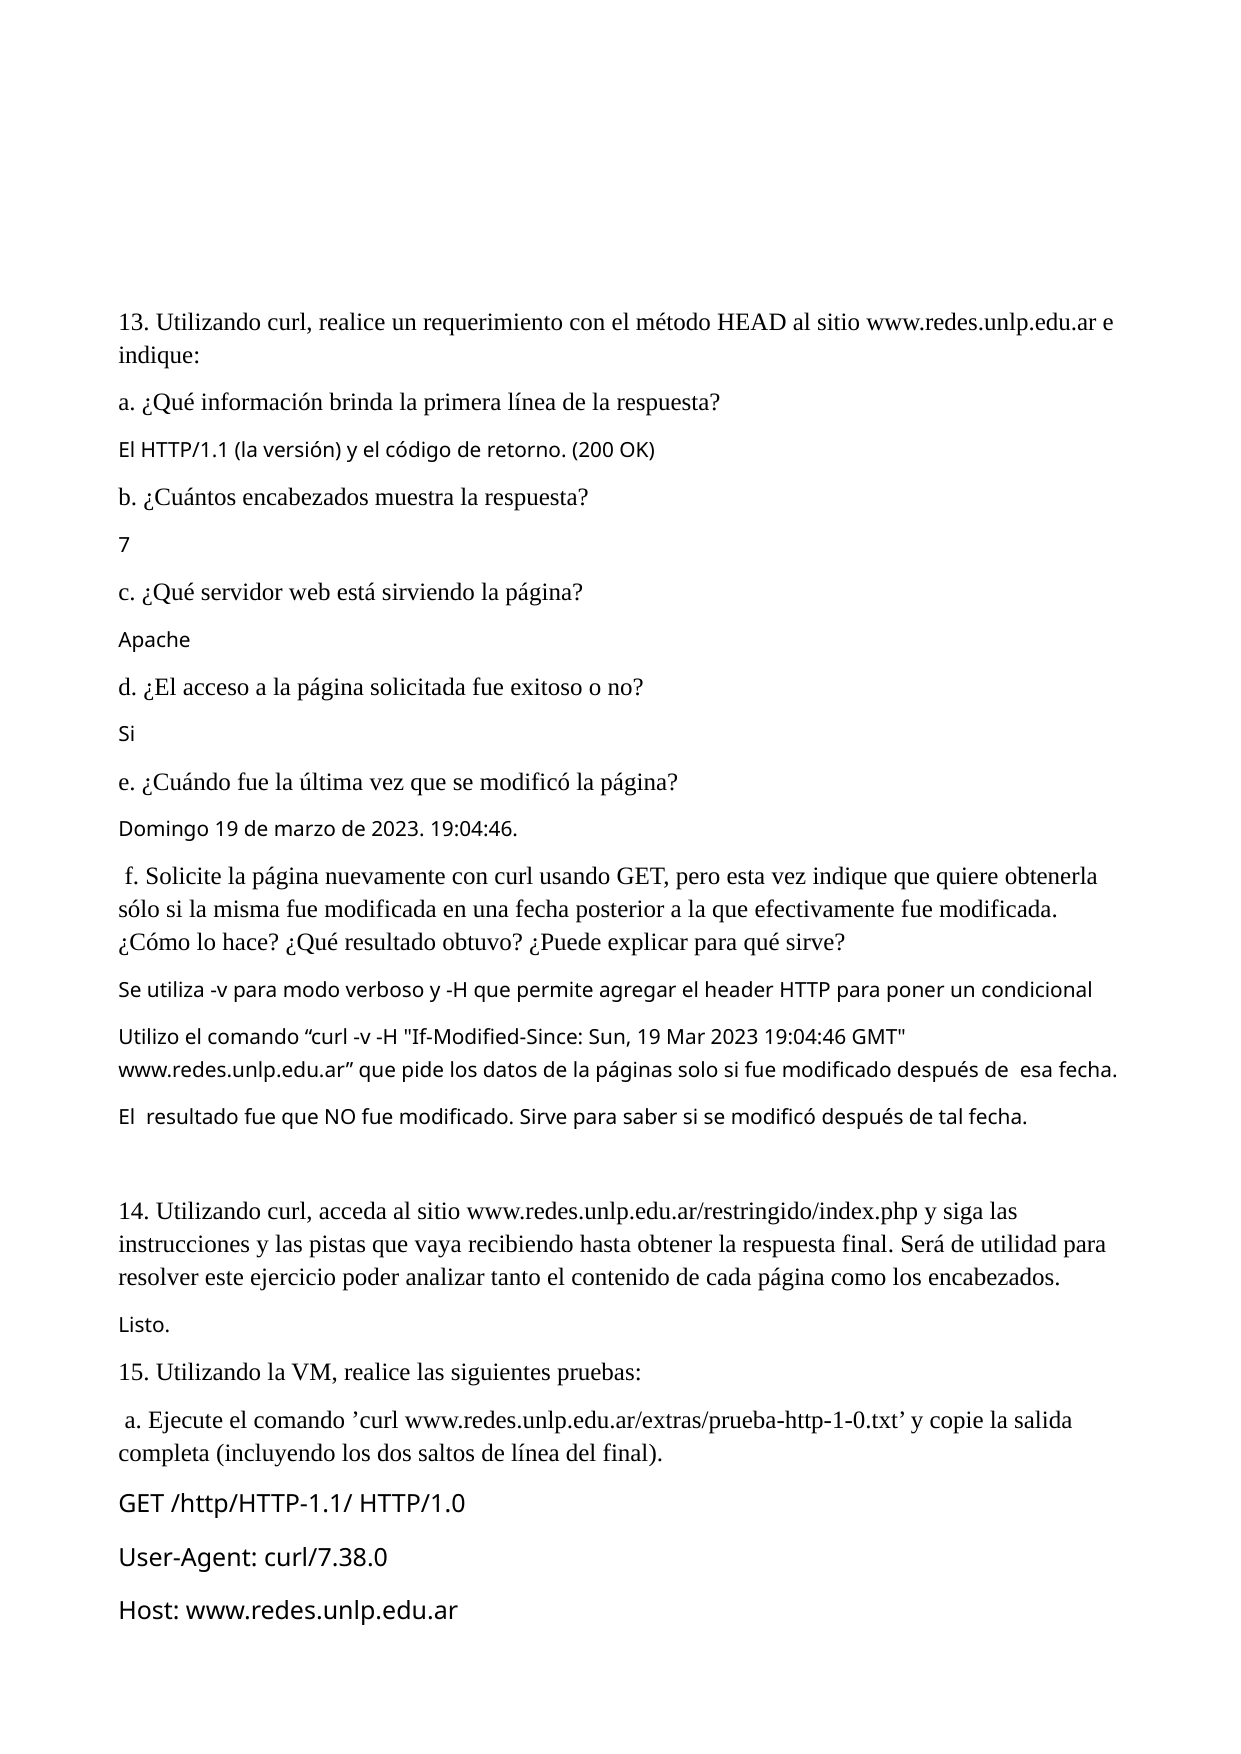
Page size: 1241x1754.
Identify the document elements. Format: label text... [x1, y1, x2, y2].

text d. ¿El acceso a la página solicitada fue exitoso o no? [118, 672, 1122, 701]
text 7 [118, 530, 1122, 558]
text 15. Utilizando la VM, realice las siguientes pruebas: [118, 1357, 1122, 1386]
text Listo. [118, 1310, 1122, 1338]
text f. Solicite la página nuevamente con curl usando GET, pero esta vez indique que quiere obtenerla sólo si la misma fue modificada en una fecha posterior a la que efectivamente fue modificada. ¿Cómo lo hace? ¿Qué resultado obtuvo? ¿Puede explicar para qué sirve? [118, 861, 1122, 956]
text Utilizo el comando “curl -v -H "If-Modified-Since: Sun, 19 Mar 2023 19:04:46 GMT" www.redes.unlp.edu.ar” que pide los datos de la páginas solo si fue modificado después de esa fecha. [118, 1022, 1122, 1083]
text c. ¿Qué servidor web está sirviendo la página? [118, 577, 1122, 606]
text Domingo 19 de marzo de 2023. 19:04:46. [118, 814, 1122, 843]
text b. ¿Cuántos encabezados muestra la respuesta? [118, 482, 1122, 511]
text 13. Utilizando curl, realice un requerimiento con el método HEAD al sitio www.redes.unlp.edu.ar e indique: [118, 307, 1122, 369]
text El HTTP/1.1 (la versión) y el código de retorno. (200 OK) [118, 435, 1122, 463]
text 14. Utilizando curl, acceda al sitio www.redes.unlp.edu.ar/restringido/index.php y siga las instrucciones y las pistas que vaya recibiendo hasta obtener la respuesta final. Será de utilidad para resolver este ejercicio poder analizar tanto el contenido de cada página como los encabezados. [118, 1196, 1122, 1291]
text User-Agent: curl/7.38.0 [118, 1539, 1122, 1573]
text Se utiliza -v para modo verboso y -H que permite agregar el header HTTP para poner un condicional [118, 975, 1122, 1003]
text a. Ejecute el comando ’curl www.redes.unlp.edu.ar/extras/prueba-http-1-0.txt’ y copie la salida completa (incluyendo los dos saltos de línea del final). [118, 1405, 1122, 1467]
text Si [118, 719, 1122, 748]
text a. ¿Qué información brinda la primera línea de la respuesta? [118, 387, 1122, 416]
text e. ¿Cuándo fue la última vez que se modificó la página? [118, 767, 1122, 795]
text GET /http/HTTP-1.1/ HTTP/1.0 [118, 1486, 1122, 1519]
text Host: www.redes.unlp.edu.ar [118, 1593, 1122, 1627]
text Apache [118, 625, 1122, 653]
text El resultado fue que NO fue modificado. Sirve para saber si se modificó después de tal fecha. [118, 1102, 1122, 1131]
